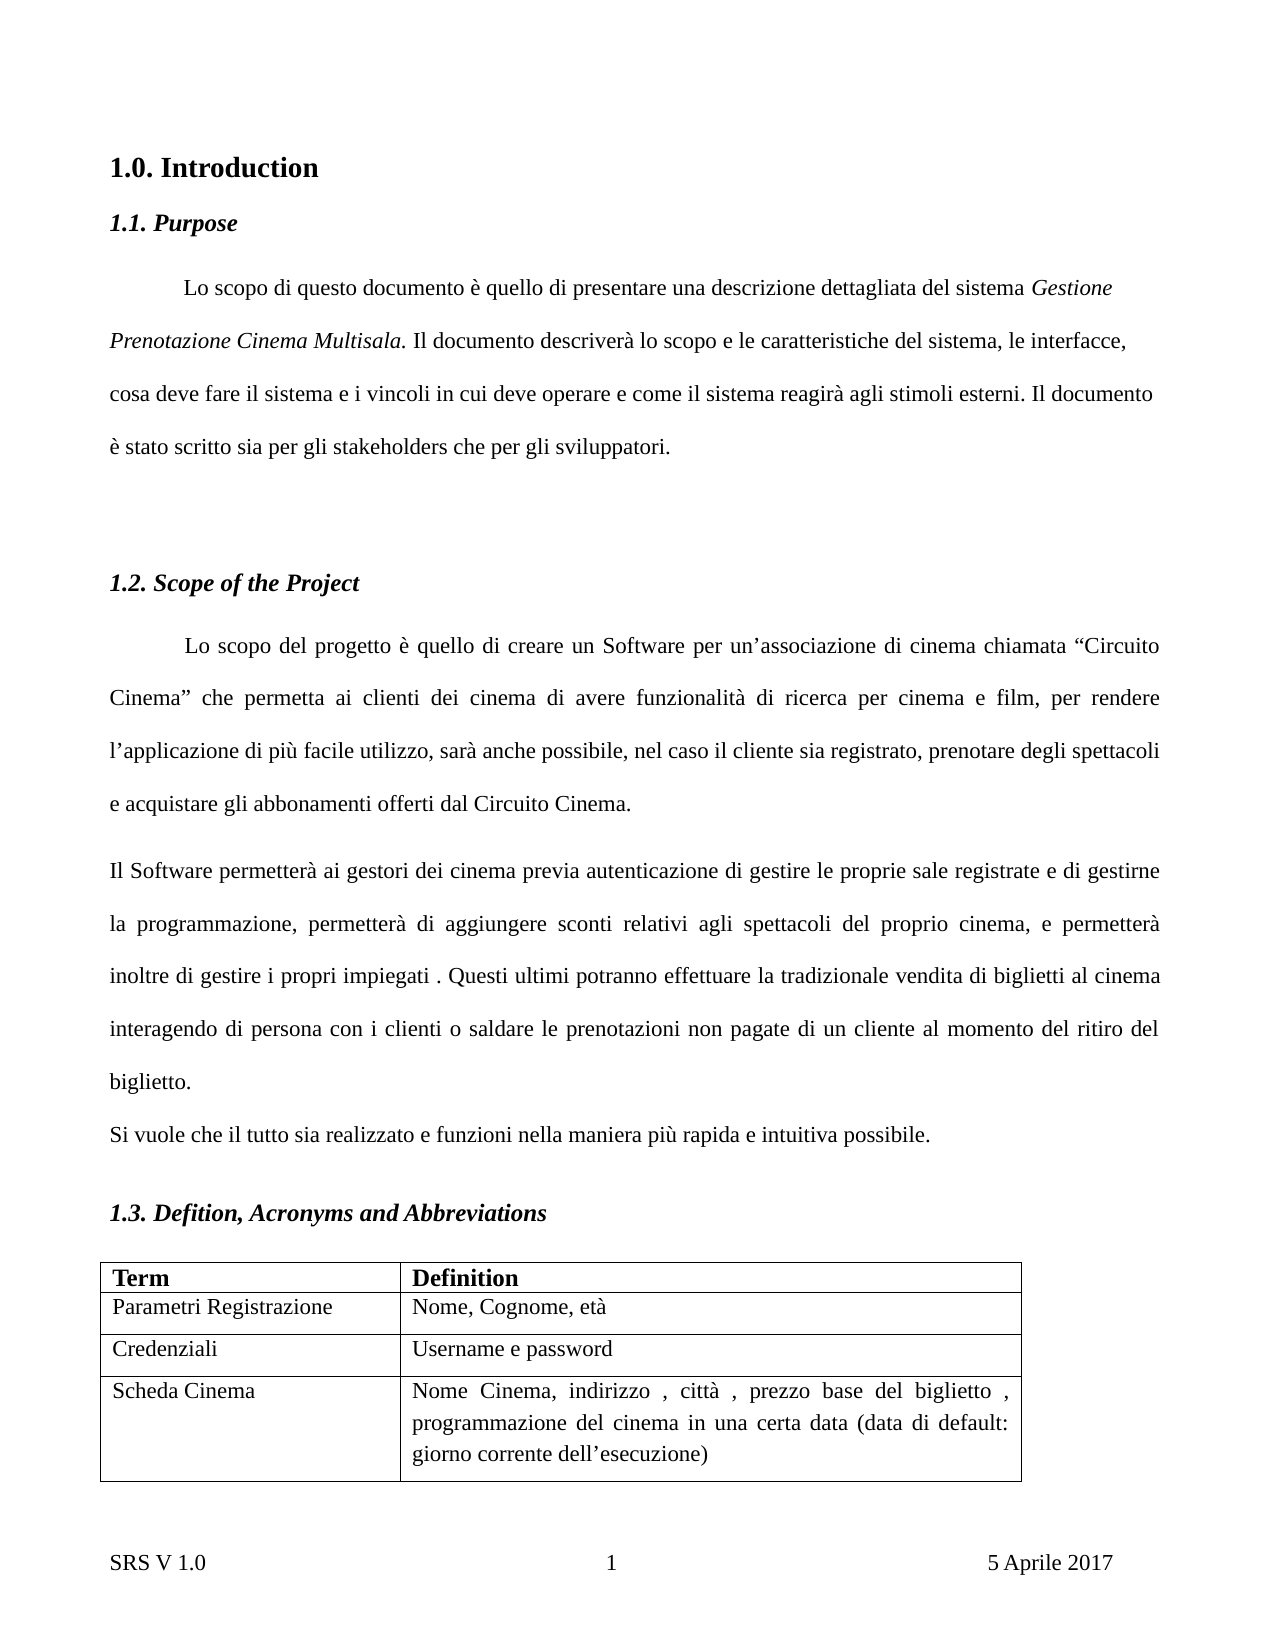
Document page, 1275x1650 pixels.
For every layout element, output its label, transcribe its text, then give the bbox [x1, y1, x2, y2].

table_cell Nome Cinema, indirizzo , città , prezzo base del biglietto , programmazione del cinema in una certa data (data di default: giorno corrente dell’esecuzione) [401, 1377, 1021, 1481]
table_cell Username e password [401, 1335, 1021, 1376]
subtitle 1.1. Purpose [109, 208, 1162, 237]
table_cell Nome, Cognome, età [401, 1293, 1021, 1334]
subtitle 1.3. Defition, Acronyms and Abbreviations [109, 1198, 1162, 1227]
table_header Term [101, 1263, 400, 1292]
text Si vuole che il tutto sia realizzato e funzioni nella maniera più rapida e intuitiva possibile. [109, 1121, 1162, 1147]
text Lo scopo del progetto è quello di creare un Software per un’associazione di cinema chiamata “Circuito Cinema” che permetta ai clienti dei cinema di avere funzionalità di ricerca per cinema e film, per rendere l’applicazione di più facile utilizzo, sarà anche possibile, nel caso il cliente sia registrato, prenotare degli spettacoli e acquistare gli abbonamenti offerti dal Circuito Cinema. [109, 632, 1162, 816]
table_cell Parametri Registrazione [101, 1293, 400, 1334]
table_header Definition [401, 1263, 1021, 1292]
text Lo scopo di questo documento è quello di presentare una descrizione dettagliata del sistema Gestione Prenotazione Cinema Multisala. Il documento descriverà lo scopo e le caratteristiche del sistema, le interfacce, cosa deve fare il sistema e i vincoli in cui deve operare e come il sistema reagirà agli stimoli esterni. Il documento è stato scritto sia per gli stakeholders che per gli sviluppatori. [109, 272, 1162, 459]
table_cell Credenziali [101, 1335, 400, 1376]
subtitle 1.0. Introduction [109, 150, 1162, 183]
table_cell Scheda Cinema [101, 1377, 400, 1481]
text Il Software permetterà ai gestori dei cinema previa autenticazione di gestire le proprie sale registrate e di gestirne la programmazione, permetterà di aggiungere sconti relativi agli spettacoli del proprio cinema, e permetterà inoltre di gestire i propri impiegati . Questi ultimi potranno effettuare la tradizionale vendita di biglietti al cinema interagendo di persona con i clienti o saldare le prenotazioni non pagate di un cliente al momento del ritiro del biglietto. [109, 857, 1162, 1094]
subtitle 1.2. Scope of the Project [109, 568, 1162, 597]
